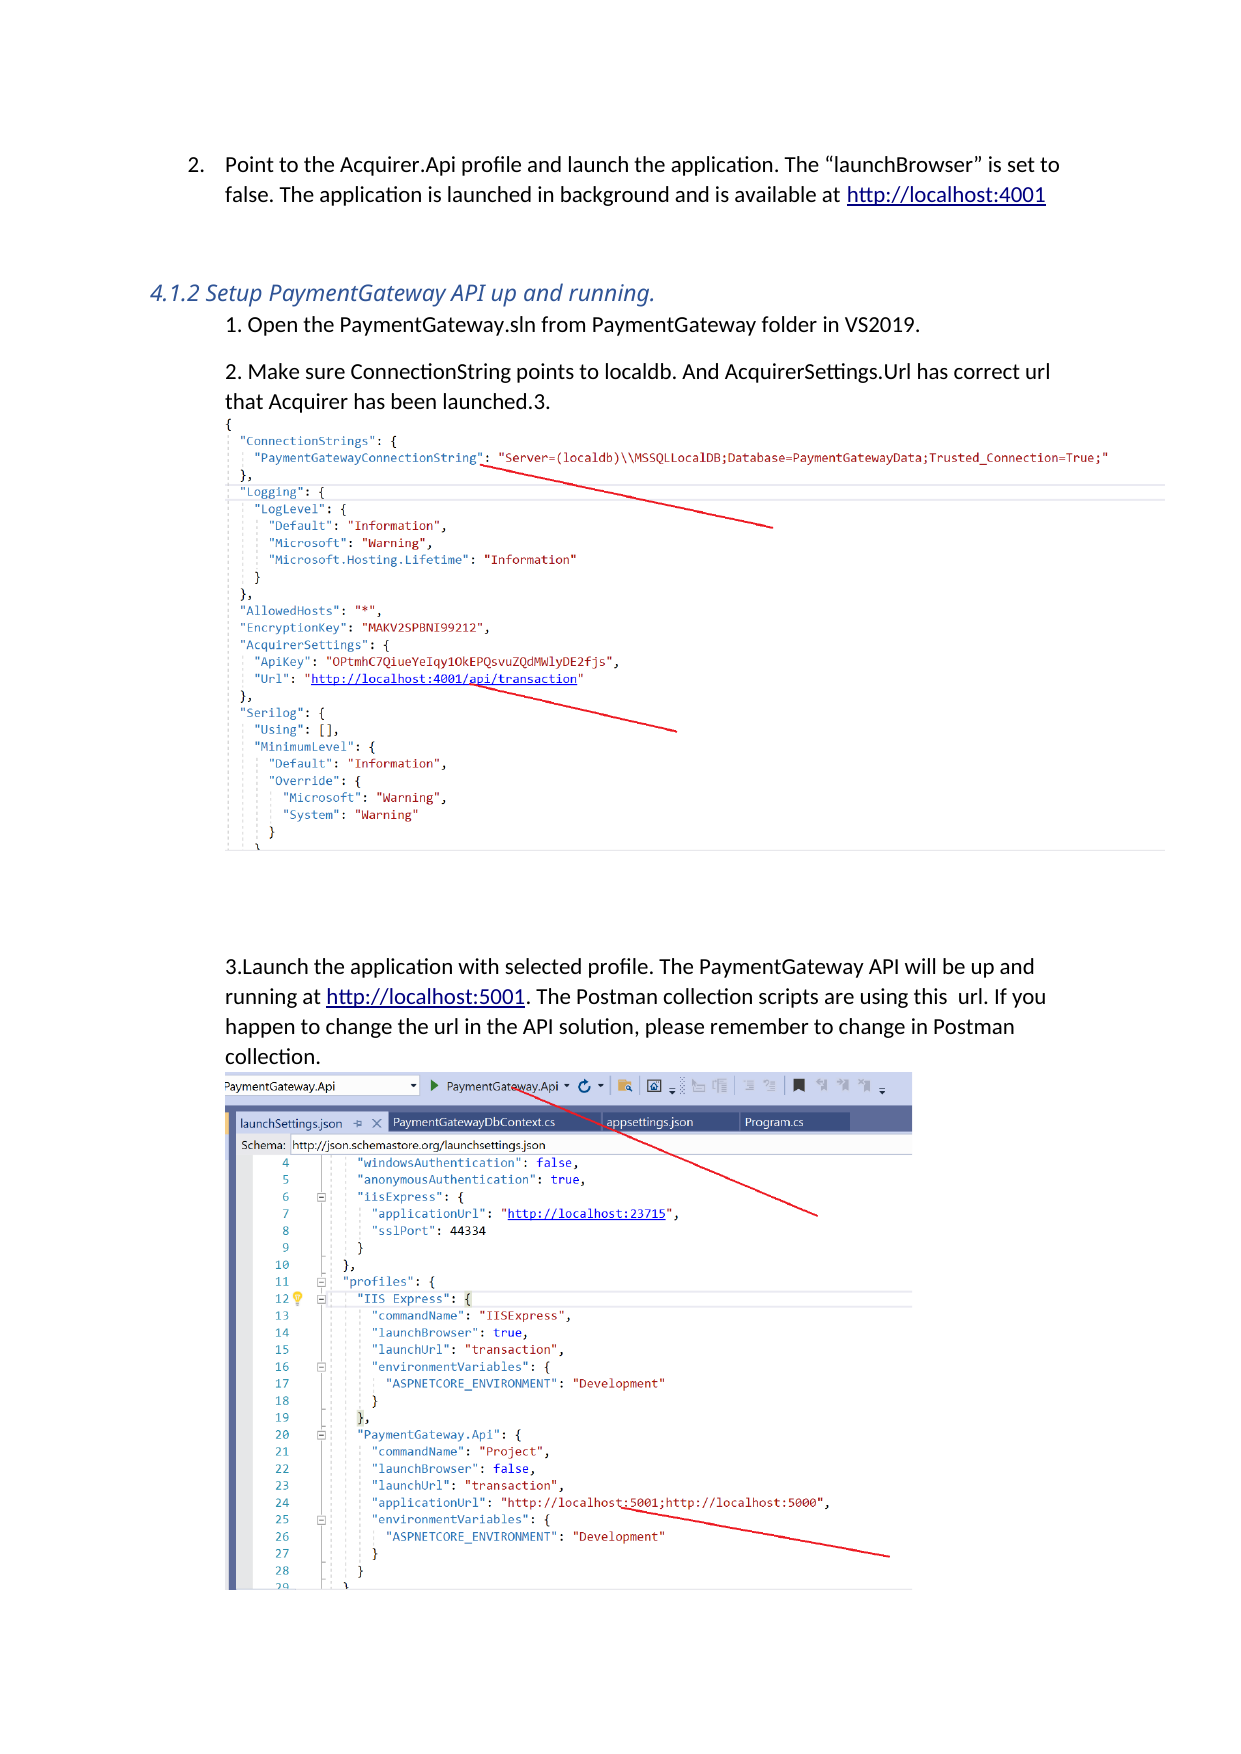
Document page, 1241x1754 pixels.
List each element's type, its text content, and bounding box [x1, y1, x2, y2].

subtitle 4.1.2 Setup PaymentGateway API up and running. [150, 277, 1090, 308]
list 2. Make sure ConnectionString points to localdb. And AcquirerSettings.Url has correct url that Acquirer has been launched.3. [225, 357, 1090, 417]
list 1. Open the PaymentGateway.sln from PaymentGateway folder in VS2019. [225, 311, 1090, 339]
list Point to the Acquirer.Api profile and launch the application. The “launchBrowser” is set to false. The application is launched in background and is available at http://localhost:4001 [187, 150, 1090, 208]
list 3.Launch the application with selected profile. The PaymentGateway API will be up and running at http://localhost:5001. The Postman collection scripts are using this url. If you happen to change the url in the API solution, please remember to change in Postman collection. [225, 952, 1090, 1072]
